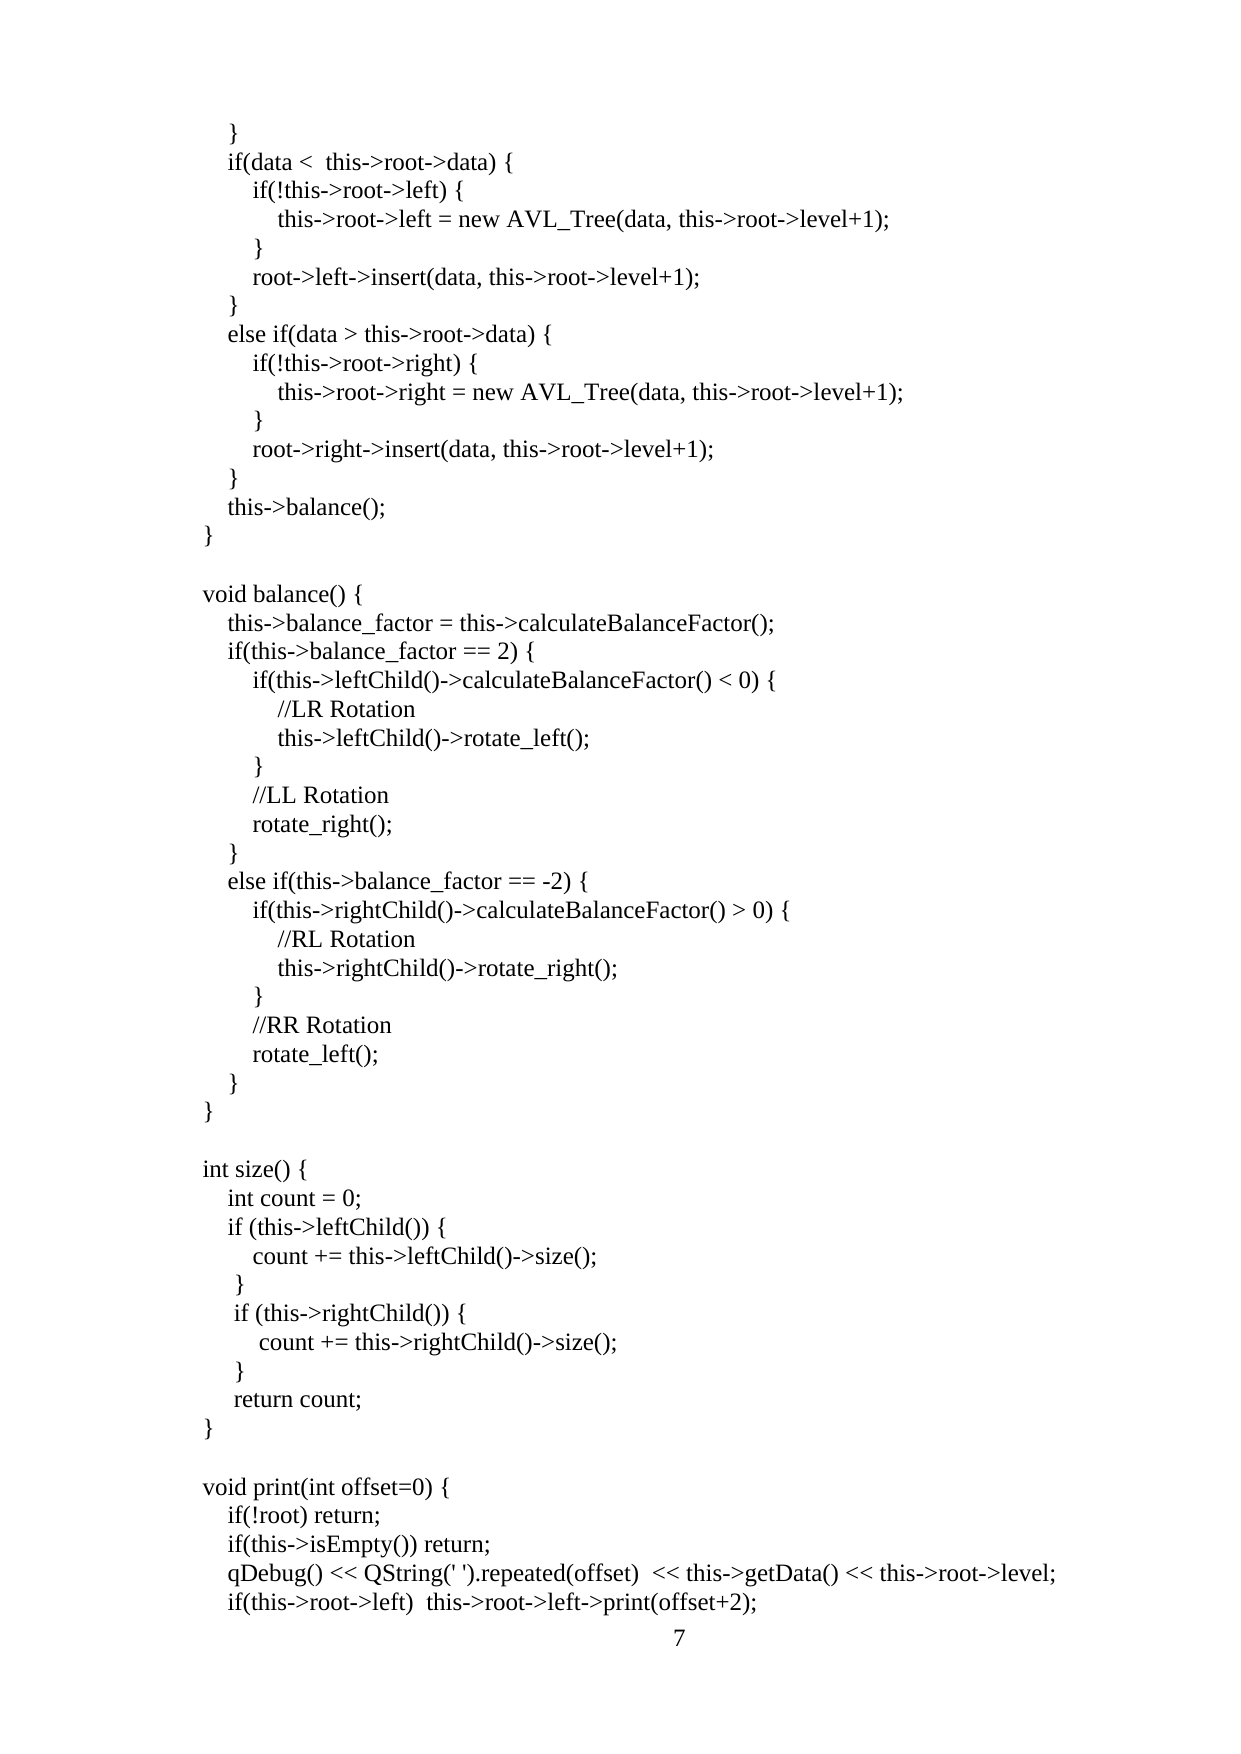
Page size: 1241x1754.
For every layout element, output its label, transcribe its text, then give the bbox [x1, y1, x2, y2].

text } [177, 751, 1181, 780]
text else if(this->balance_factor == -2) { [177, 866, 1181, 895]
text } [177, 118, 1181, 147]
text } [177, 1269, 1181, 1298]
text } [177, 1356, 1181, 1384]
text int count = 0; [177, 1183, 1181, 1212]
text this->balance_factor = this->calculateBalanceFactor(); [177, 608, 1181, 636]
text if(data < this->root->data) { [177, 147, 1181, 176]
text if (this->leftChild()) { [177, 1212, 1181, 1241]
text count += this->rightChild()->size(); [177, 1327, 1181, 1356]
text void print(int offset=0) { [177, 1472, 1181, 1500]
text this->leftChild()->rotate_left(); [177, 723, 1181, 751]
text if (this->rightChild()) { [177, 1298, 1181, 1327]
text //LL Rotation [177, 780, 1181, 809]
text //RL Rotation [177, 924, 1181, 953]
text //LR Rotation [177, 694, 1181, 723]
text root->right->insert(data, this->root->level+1); [177, 434, 1181, 463]
text } [177, 521, 1181, 549]
text rotate_left(); [177, 1039, 1181, 1068]
text if(!this->root->right) { [177, 348, 1181, 377]
text this->root->right = new AVL_Tree(data, this->root->level+1); [177, 377, 1181, 406]
text } [177, 233, 1181, 262]
text this->rightChild()->rotate_right(); [177, 953, 1181, 981]
text if(this->root->left) this->root->left->print(offset+2); [177, 1587, 1181, 1615]
text } [177, 981, 1181, 1010]
text if(this->rightChild()->calculateBalanceFactor() > 0) { [177, 895, 1181, 924]
text } [177, 1413, 1181, 1442]
text this->balance(); [177, 492, 1181, 521]
text } [177, 1096, 1181, 1125]
text } [177, 1068, 1181, 1096]
text } [177, 406, 1181, 434]
text return count; [177, 1384, 1181, 1413]
text qDebug() << QString(' ').repeated(offset) << this->getData() << this->root->level; [177, 1558, 1181, 1587]
text } [177, 463, 1181, 492]
text else if(data > this->root->data) { [177, 319, 1181, 348]
text if(!this->root->left) { [177, 176, 1181, 204]
text void balance() { [177, 579, 1181, 608]
text this->root->left = new AVL_Tree(data, this->root->level+1); [177, 204, 1181, 233]
text int size() { [177, 1154, 1181, 1183]
text if(this->isEmpty()) return; [177, 1529, 1181, 1558]
text root->left->insert(data, this->root->level+1); [177, 262, 1181, 291]
text if(!root) return; [177, 1500, 1181, 1529]
text if(this->leftChild()->calculateBalanceFactor() < 0) { [177, 665, 1181, 694]
text count += this->leftChild()->size(); [177, 1241, 1181, 1269]
text } [177, 291, 1181, 319]
text rotate_right(); [177, 809, 1181, 838]
text //RR Rotation [177, 1010, 1181, 1039]
text } [177, 838, 1181, 866]
text if(this->balance_factor == 2) { [177, 636, 1181, 665]
